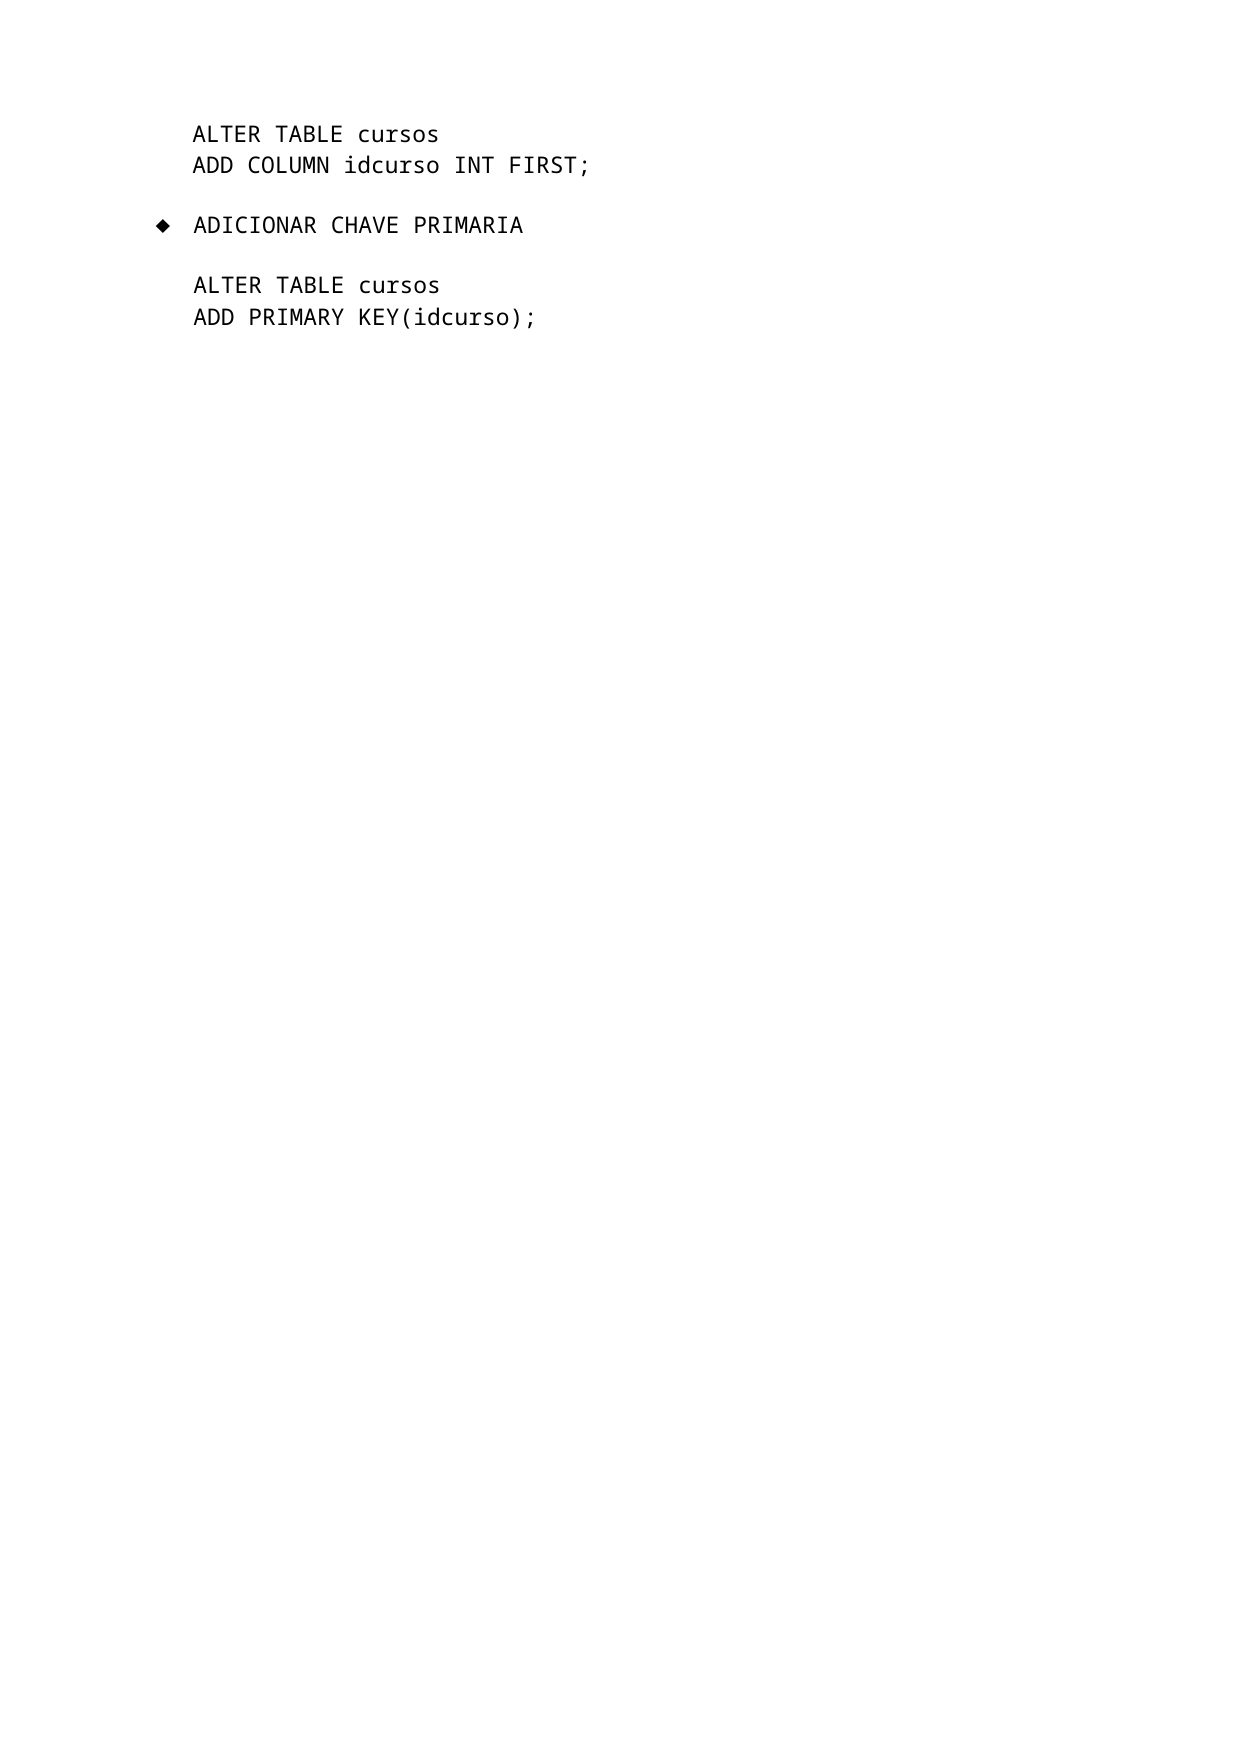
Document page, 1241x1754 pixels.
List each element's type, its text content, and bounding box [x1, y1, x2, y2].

text ALTER TABLE cursos [118, 118, 1122, 149]
text ADD COLUMN idcurso INT FIRST; [118, 149, 1122, 181]
list ALTER TABLE cursos [156, 269, 1122, 301]
list ADD PRIMARY KEY(idcurso); [156, 301, 1122, 332]
list ADICIONAR CHAVE PRIMARIA [156, 209, 1122, 241]
